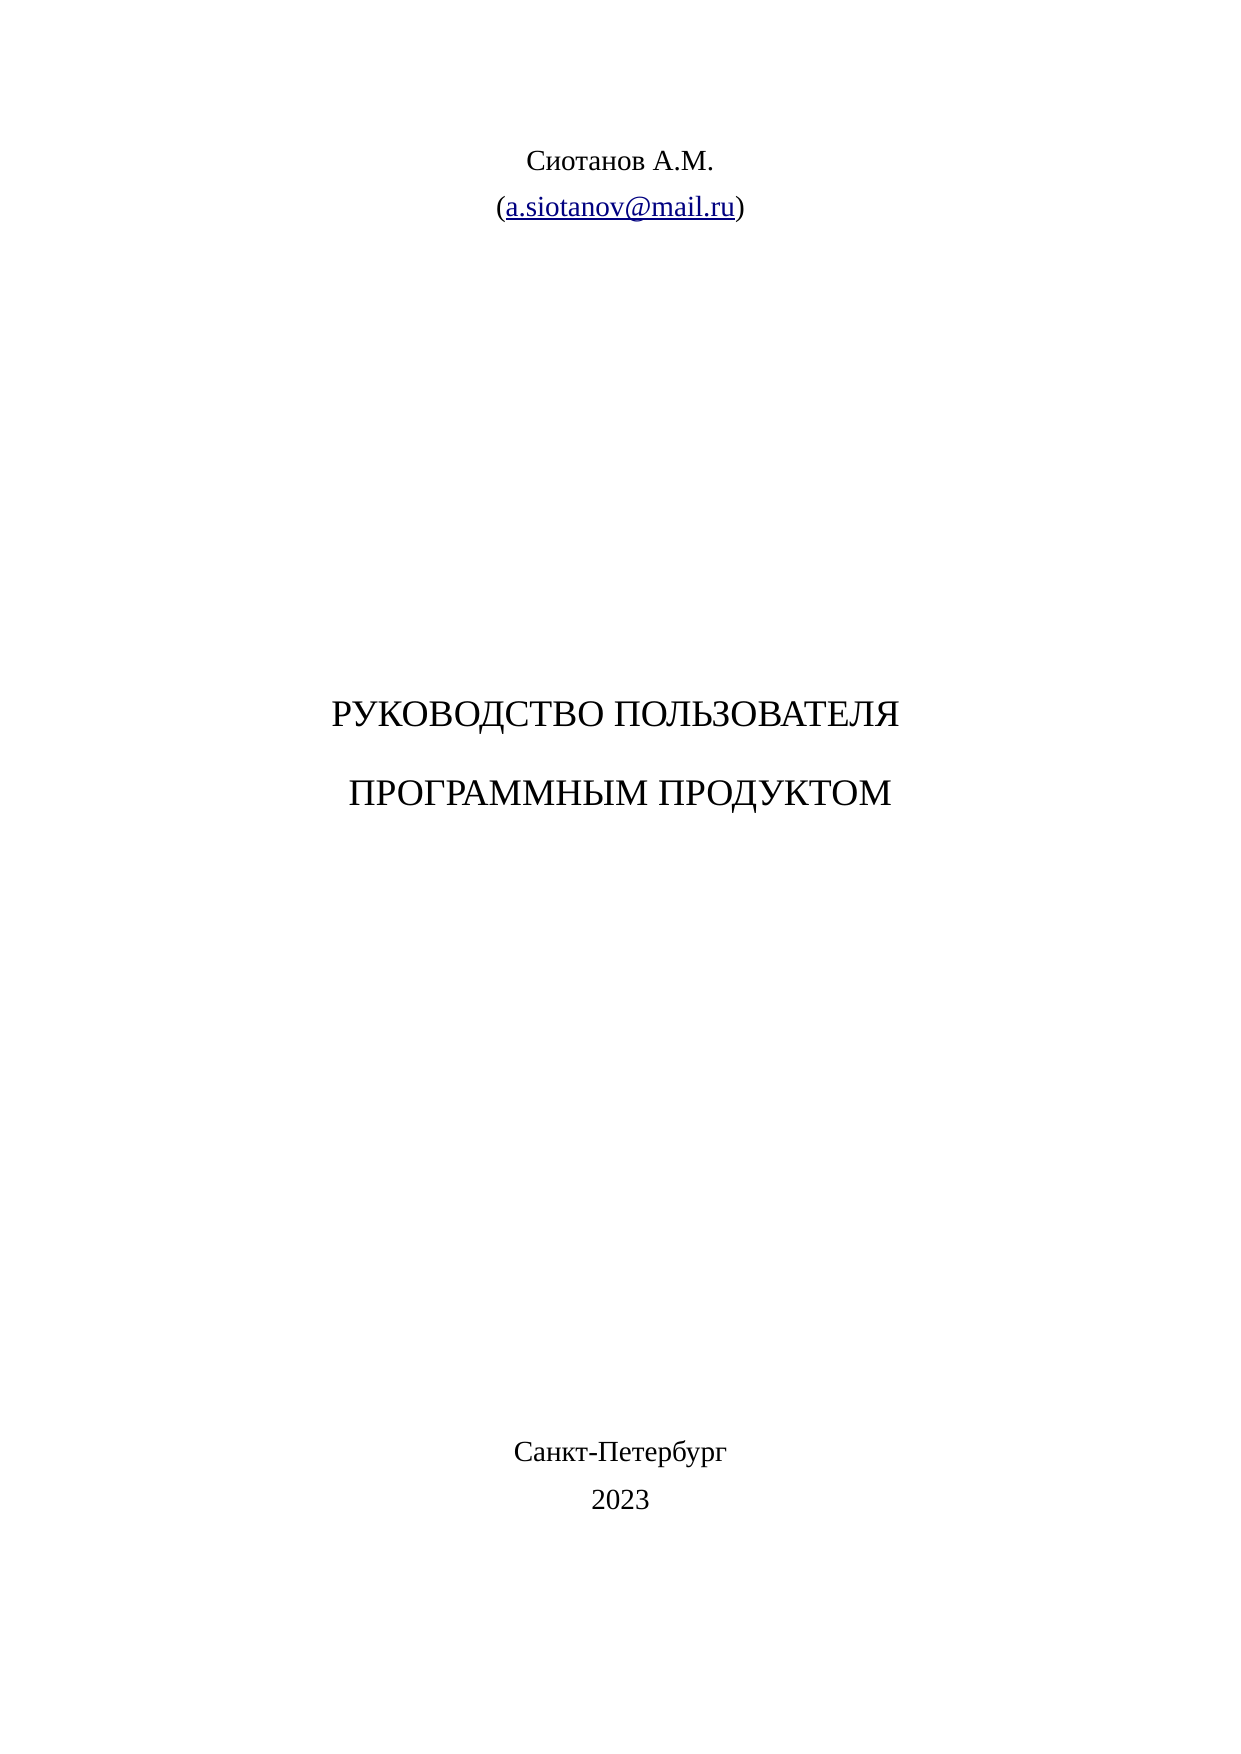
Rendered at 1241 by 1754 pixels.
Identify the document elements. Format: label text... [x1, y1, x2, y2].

subtitle Санкт-Петербург [118, 1434, 1122, 1468]
subtitle ПРОГРАММНЫМ ПРОДУКТОМ [118, 771, 1122, 814]
subtitle (a.siotanov@mail.ru) [118, 189, 1122, 223]
subtitle 2023 [118, 1482, 1122, 1516]
subtitle Сиотанов А.М. [118, 143, 1122, 177]
subtitle РУКОВОДСТВО ПОЛЬЗОВАТЕЛЯ [118, 692, 1122, 735]
